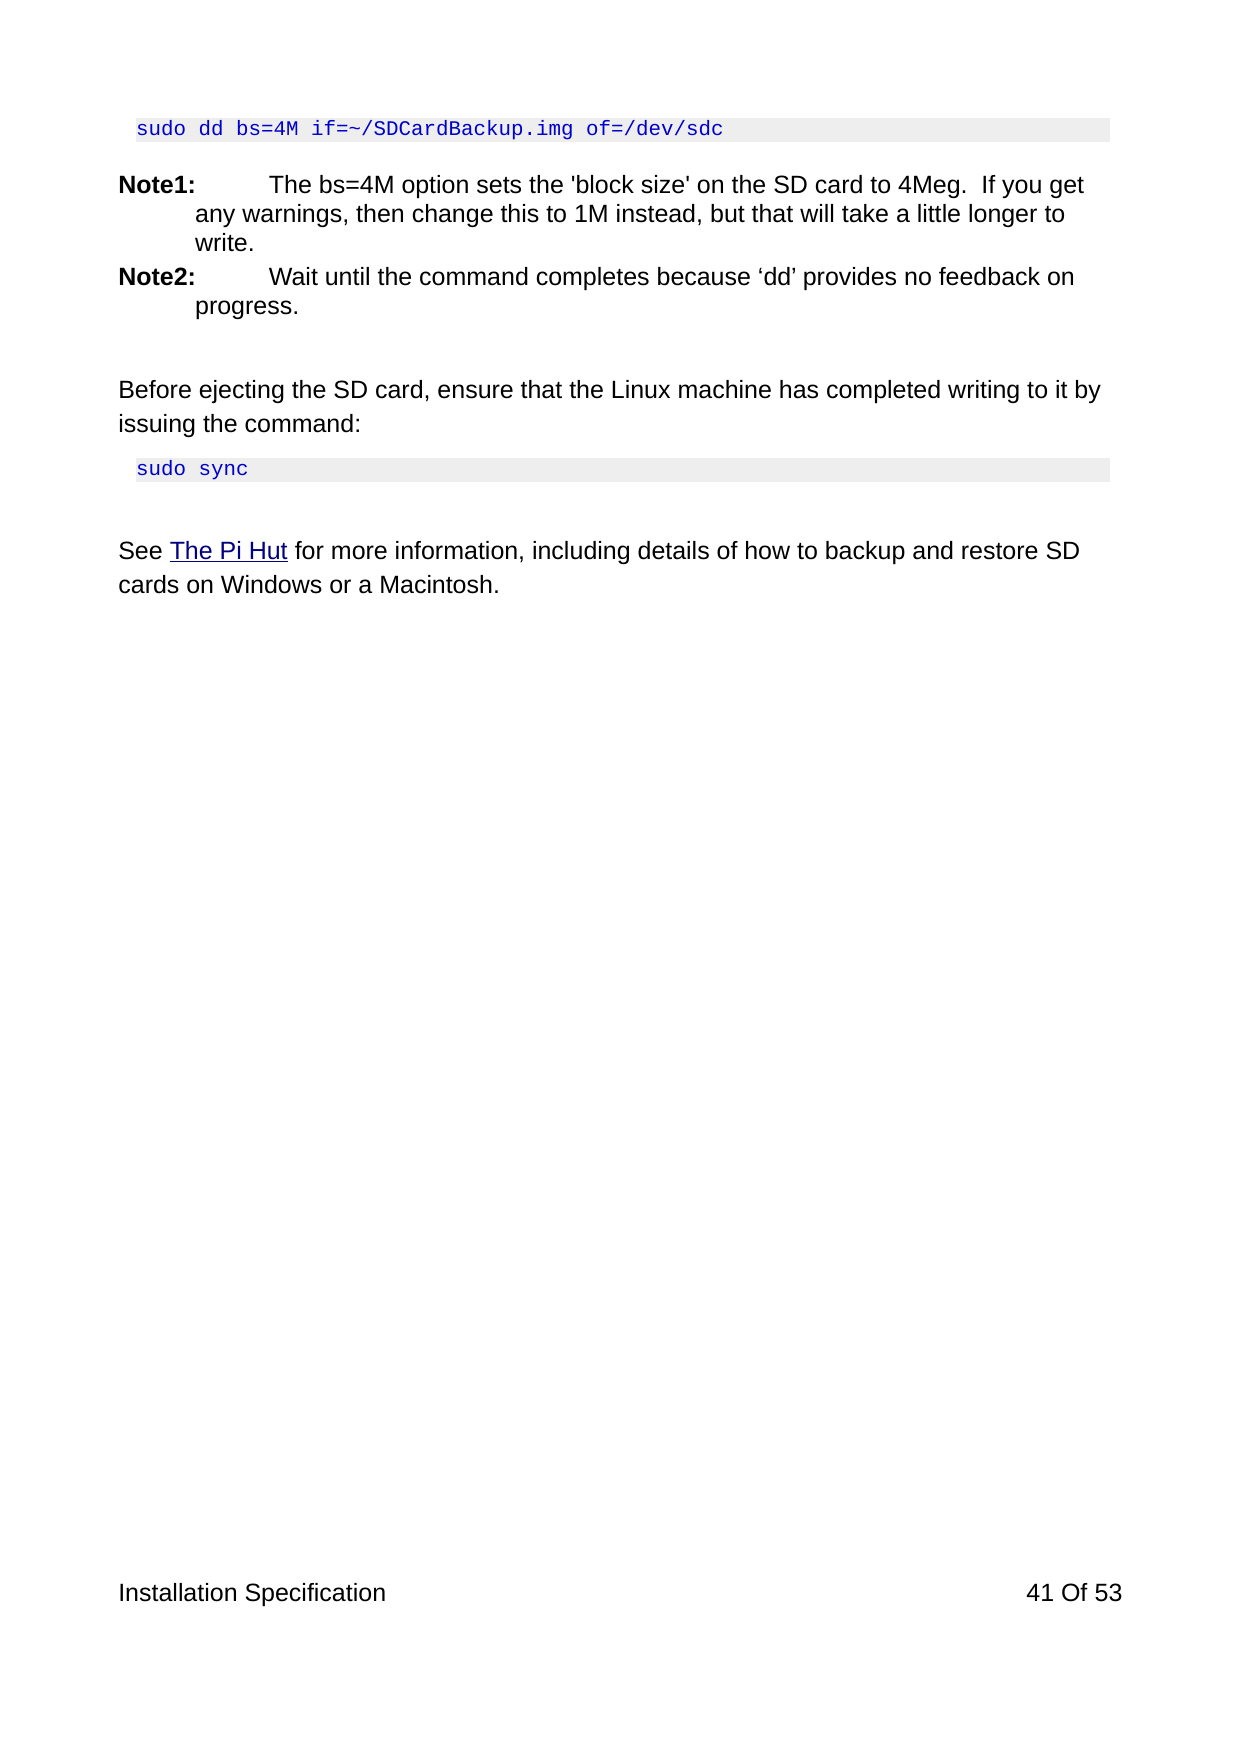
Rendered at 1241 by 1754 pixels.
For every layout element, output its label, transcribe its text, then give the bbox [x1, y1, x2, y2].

text See The Pi Hut for more information, including details of how to backup and restore SD cards on Windows or a Macintosh. [118, 536, 1122, 599]
text sudo dd bs=4M if=~/SDCardBackup.img of=/dev/sdc [136, 118, 1110, 142]
text Before ejecting the SD card, ensure that the Linux machine has completed writing to it by issuing the command: [118, 375, 1122, 438]
text Note1: The bs=4M option sets the 'block size' on the SD card to 4Meg. If you get any warnings, then change this to 1M instead, but that will take a little longer to write. [118, 170, 1122, 256]
text Note2: Wait until the command completes because ‘dd’ provides no feedback on progress. [118, 262, 1122, 320]
text sudo sync [136, 458, 1110, 482]
